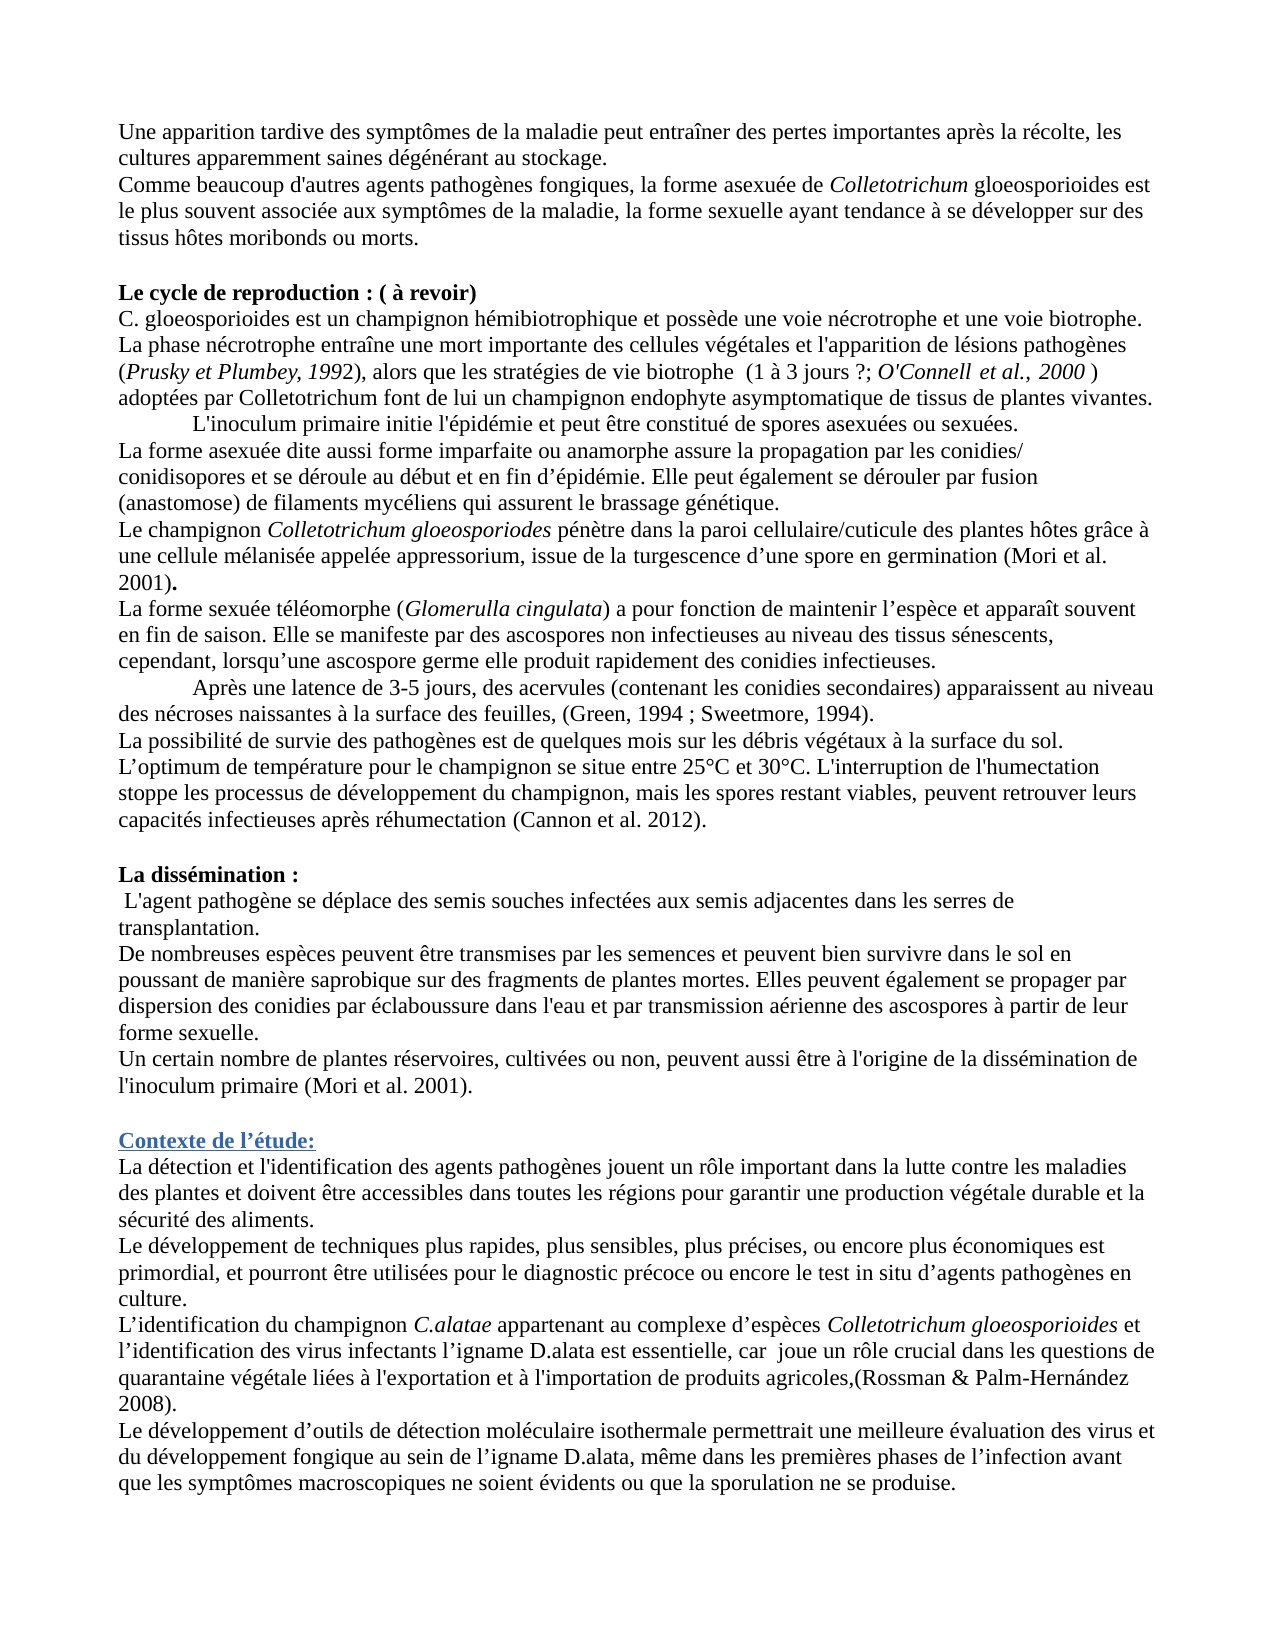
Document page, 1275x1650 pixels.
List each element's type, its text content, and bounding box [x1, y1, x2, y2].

text L'inoculum primaire initie l'épidémie et peut être constitué de spores asexuées ou sexuées. [118, 410, 1157, 437]
text La forme sexuée téléomorphe (Glomerulla cingulata) a pour fonction de maintenir l’espèce et apparaît souvent en fin de saison. Elle se manifeste par des ascospores non infectieuses au niveau des tissus sénescents, cependant, lorsqu’une ascospore germe elle produit rapidement des conidies infectieuses. [118, 595, 1157, 674]
text Contexte de l’étude: [118, 1127, 1157, 1153]
text La possibilité de survie des pathogènes est de quelques mois sur les débris végétaux à la surface du sol. L’optimum de température pour le champignon se situe entre 25°C et 30°C. L'interruption de l'humectation stoppe les processus de développement du champignon, mais les spores restant viables, peuvent retrouver leurs capacités infectieuses après réhumectation (Cannon et al. 2012). [118, 727, 1157, 832]
text Le cycle de reproduction : ( à revoir) [118, 279, 1157, 305]
text Le champignon Colletotrichum gloeosporiodes pénètre dans la paroi cellulaire/cuticule des plantes hôtes grâce à une cellule mélanisée appelée appressorium, issue de la turgescence d’une spore en germination (Mori et al. 2001). [118, 516, 1157, 595]
text Après une latence de 3-5 jours, des acervules (contenant les conidies secondaires) apparaissent au niveau des nécroses naissantes à la surface des feuilles, (Green, 1994 ; Sweetmore, 1994). [118, 674, 1157, 727]
text Comme beaucoup d'autres agents pathogènes fongiques, la forme asexuée de Colletotrichum gloeosporioides est le plus souvent associée aux symptômes de la maladie, la forme sexuelle ayant tendance à se développer sur des tissus hôtes moribonds ou morts. [118, 171, 1157, 250]
text La dissémination : [118, 861, 1157, 887]
text L’identification du champignon C.alatae appartenant au complexe d’espèces Colletotrichum gloeosporioides et l’identification des virus infectants l’igname D.alata est essentielle, car joue un rôle crucial dans les questions de quarantaine végétale liées à l'exportation et à l'importation de produits agricoles,(Rossman & Palm-Hernández 2008). [118, 1311, 1157, 1417]
text L'agent pathogène se déplace des semis souches infectées aux semis adjacentes dans les serres de transplantation. [118, 887, 1157, 940]
text Le développement de techniques plus rapides, plus sensibles, plus précises, ou encore plus économiques est primordial, et pourront être utilisées pour le diagnostic précoce ou encore le test in situ d’agents pathogènes en culture. [118, 1232, 1157, 1311]
text La détection et l'identification des agents pathogènes jouent un rôle important dans la lutte contre les maladies des plantes et doivent être accessibles dans toutes les régions pour garantir une production végétale durable et la sécurité des aliments. [118, 1153, 1157, 1232]
text La forme asexuée dite aussi forme imparfaite ou anamorphe assure la propagation par les conidies/ conidisopores et se déroule au début et en fin d’épidémie. Elle peut également se dérouler par fusion (anastomose) de filaments mycéliens qui assurent le brassage génétique. [118, 437, 1157, 516]
text Une apparition tardive des symptômes de la maladie peut entraîner des pertes importantes après la récolte, les cultures apparemment saines dégénérant au stockage. [118, 118, 1157, 171]
text Un certain nombre de plantes réservoires, cultivées ou non, peuvent aussi être à l'origine de la dissémination de l'inoculum primaire (Mori et al. 2001). [118, 1045, 1157, 1098]
text De nombreuses espèces peuvent être transmises par les semences et peuvent bien survivre dans le sol en poussant de manière saprobique sur des fragments de plantes mortes. Elles peuvent également se propager par dispersion des conidies par éclaboussure dans l'eau et par transmission aérienne des ascospores à partir de leur forme sexuelle. [118, 940, 1157, 1045]
text Le développement d’outils de détection moléculaire isothermale permettrait une meilleure évaluation des virus et du développement fongique au sein de l’igname D.alata, même dans les premières phases de l’infection avant que les symptômes macroscopiques ne soient évidents ou que la sporulation ne se produise. [118, 1417, 1157, 1496]
text C. gloeosporioides est un champignon hémibiotrophique et possède une voie nécrotrophe et une voie biotrophe. La phase nécrotrophe entraîne une mort importante des cellules végétales et l'apparition de lésions pathogènes (Prusky et Plumbey, 1992), alors que les stratégies de vie biotrophe (1 à 3 jours ?; O'Connell et al., 2000 ) adoptées par Colletotrichum font de lui un champignon endophyte asymptomatique de tissus de plantes vivantes. [118, 305, 1157, 410]
